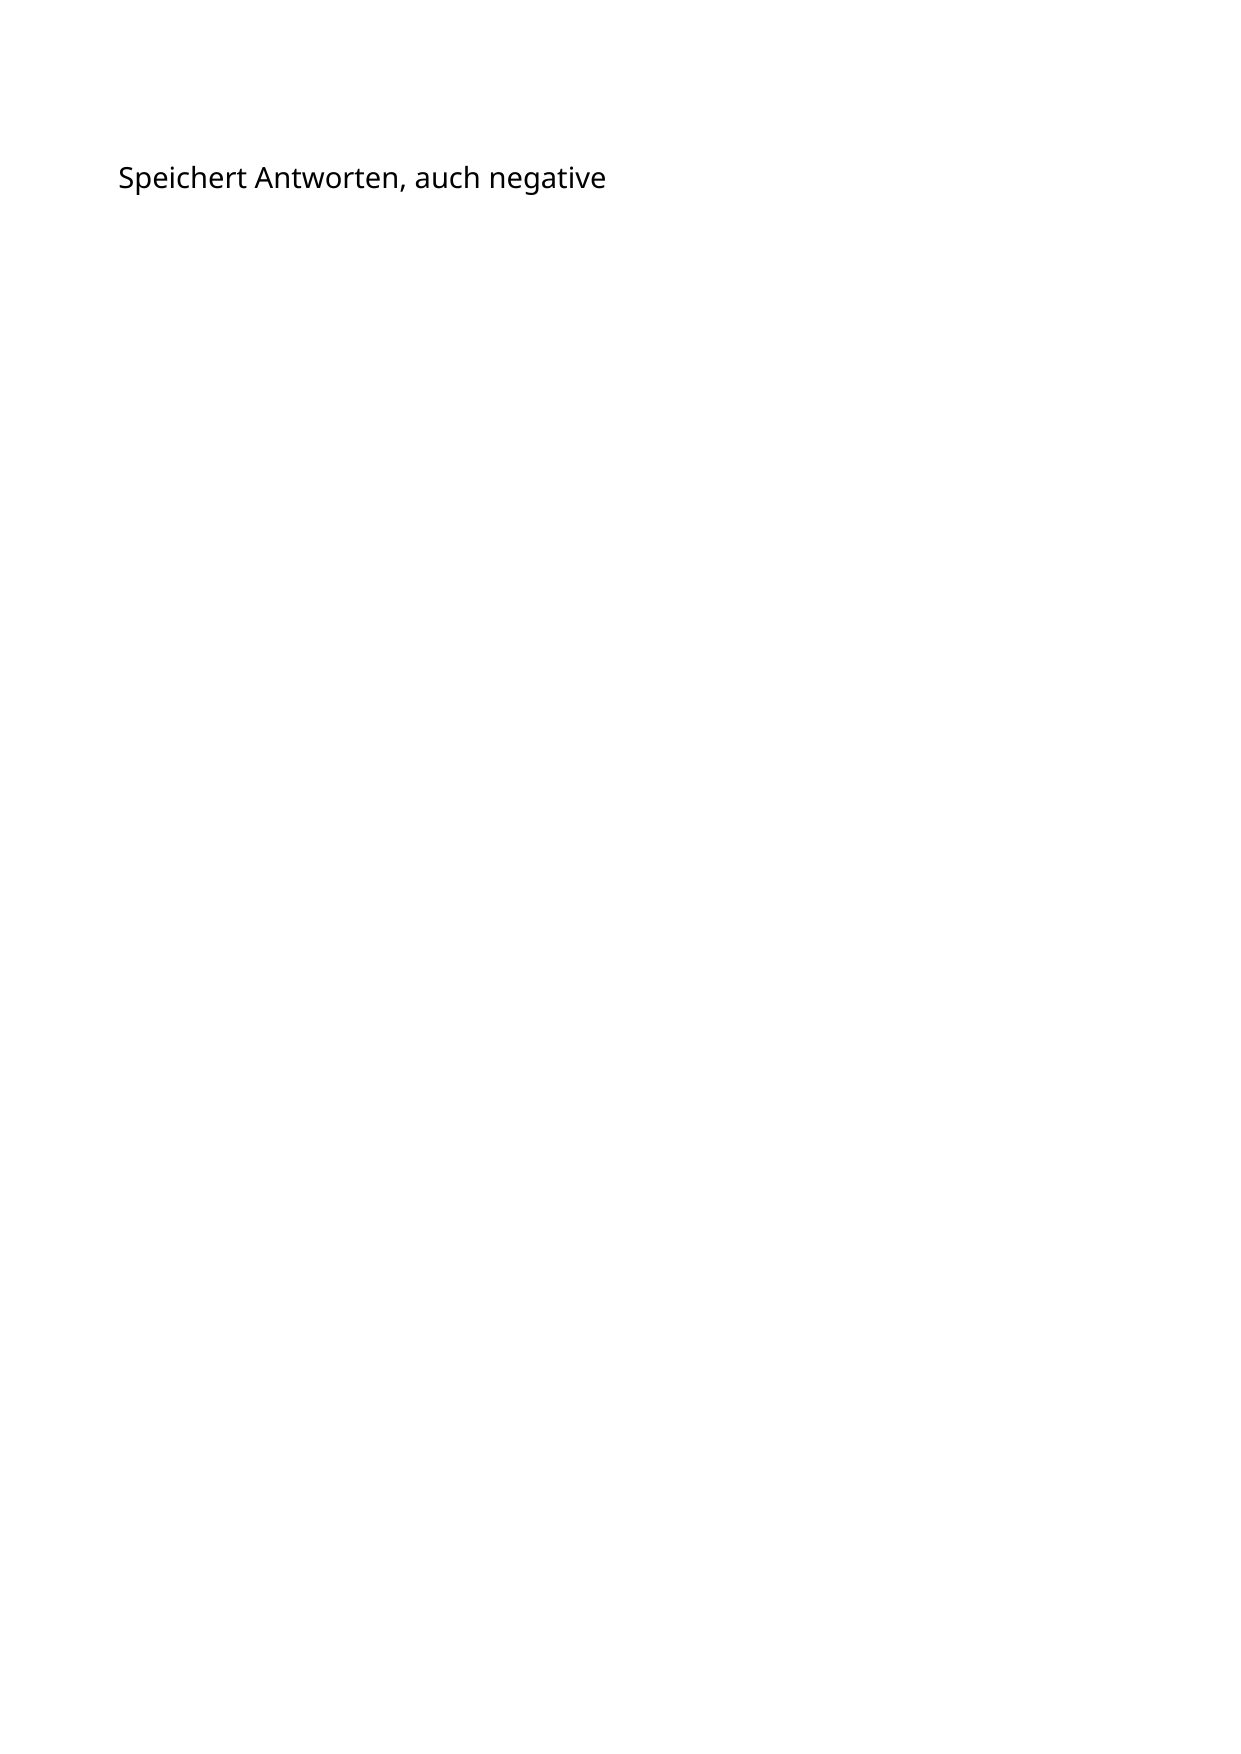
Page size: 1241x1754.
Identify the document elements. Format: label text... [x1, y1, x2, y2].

text Speichert Antworten, auch negative [118, 118, 1122, 288]
